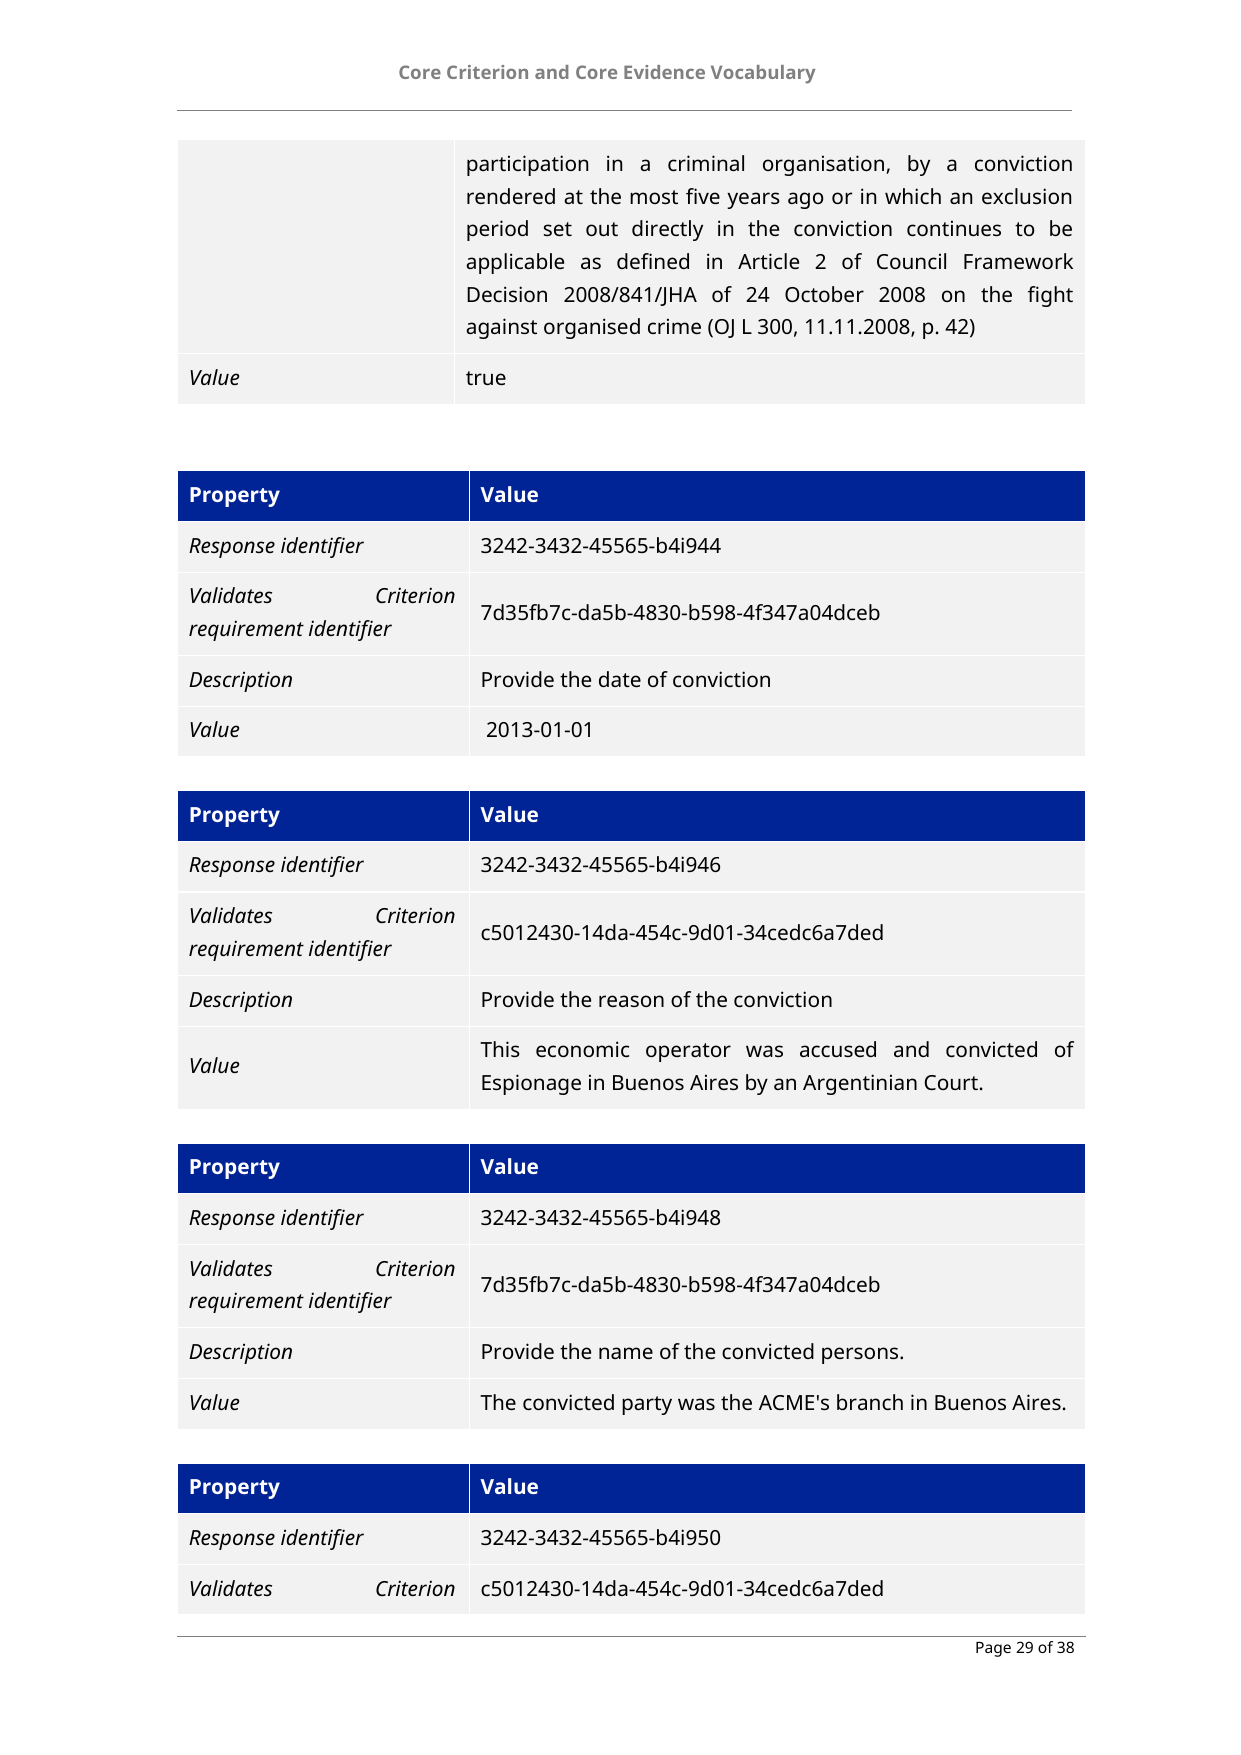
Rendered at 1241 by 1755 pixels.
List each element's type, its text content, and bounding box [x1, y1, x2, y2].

table_cell Provide the name of the convicted persons. [470, 1328, 1085, 1378]
table_cell 3242-3432-45565-b4i946 [470, 842, 1085, 891]
table_cell Response identifier [178, 1194, 469, 1244]
table_cell 3242-3432-45565-b4i950 [470, 1514, 1085, 1564]
table_cell The convicted party was the ACME's branch in Buenos Aires. [470, 1379, 1085, 1429]
table_header Property [178, 791, 469, 841]
table_cell 7d35fb7c-da5b-4830-b598-4f347a04dceb [470, 573, 1085, 655]
table_cell Validates Criterion requirement identifier [178, 573, 469, 655]
table_header Property [178, 1464, 469, 1513]
table_cell Response identifier [178, 842, 469, 891]
table_cell Value [178, 1027, 469, 1109]
table_cell Description [178, 1328, 469, 1378]
table_cell Value [178, 1379, 469, 1429]
table_cell Response identifier [178, 522, 469, 572]
table_cell participation in a criminal organisation, by a conviction rendered at the most five years ago or in which an exclusion period set out directly in the conviction continues to be applicable as defined in Article 2 of Council Framework Decision 2008/841/JHA of 24 October 2008 on the fight against organised crime (OJ L 300, 11.11.2008, p. 42) [455, 140, 1085, 353]
table_cell 2013-01-01 [470, 707, 1085, 756]
table_cell Response identifier [178, 1514, 469, 1564]
table_cell Description [178, 976, 469, 1026]
table_cell Provide the reason of the conviction [470, 976, 1085, 1026]
table_cell Value [178, 707, 469, 756]
table_cell [178, 140, 454, 353]
table_header Value [470, 1464, 1085, 1513]
table_cell 3242-3432-45565-b4i944 [470, 522, 1085, 572]
table_cell c5012430-14da-454c-9d01-34cedc6a7ded [470, 893, 1085, 975]
table_cell 7d35fb7c-da5b-4830-b598-4f347a04dceb [470, 1245, 1085, 1327]
table_cell Validates Criterion [178, 1565, 469, 1614]
table_header Value [470, 1144, 1085, 1193]
table_cell true [455, 354, 1085, 404]
table_cell c5012430-14da-454c-9d01-34cedc6a7ded [470, 1565, 1085, 1614]
table_cell Validates Criterion requirement identifier [178, 893, 469, 975]
table_header Value [470, 471, 1085, 521]
table_cell This economic operator was accused and convicted of Espionage in Buenos Aires by an Argentinian Court. [470, 1027, 1085, 1109]
table_cell Provide the date of conviction [470, 656, 1085, 706]
table_cell Validates Criterion requirement identifier [178, 1245, 469, 1327]
table_header Property [178, 1144, 469, 1193]
table_cell 3242-3432-45565-b4i948 [470, 1194, 1085, 1244]
table_cell Description [178, 656, 469, 706]
table_header Property [178, 471, 469, 521]
table_header Value [470, 791, 1085, 841]
table_cell Value [178, 354, 454, 404]
